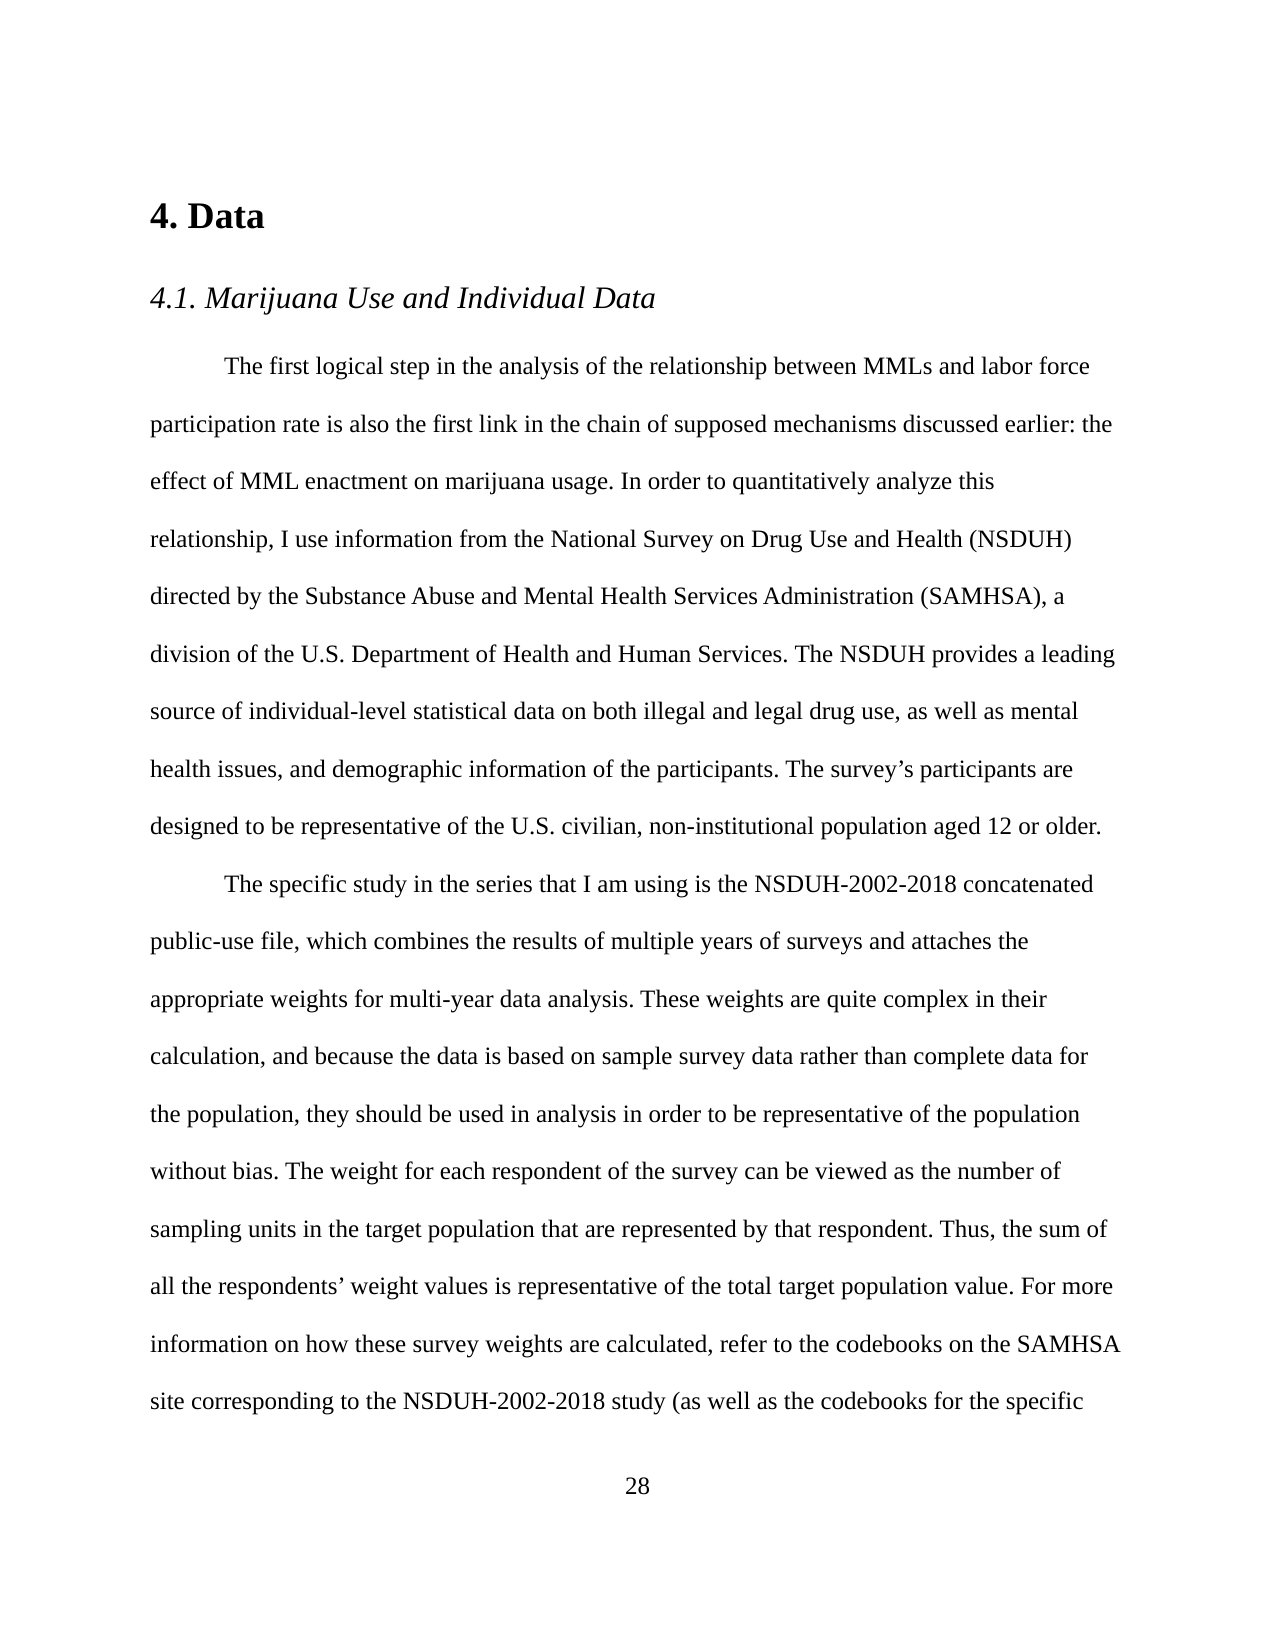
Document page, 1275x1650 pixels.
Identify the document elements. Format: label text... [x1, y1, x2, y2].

text The specific study in the series that I am using is the NSDUH-2002-2018 concatenated public-use file, which combines the results of multiple years of surveys and attaches the appropriate weights for multi-year data analysis. These weights are quite complex in their calculation, and because the data is based on sample survey data rather than complete data for the population, they should be used in analysis in order to be representative of the population without bias. The weight for each respondent of the survey can be viewed as the number of sampling units in the target population that are represented by that respondent. Thus, the sum of all the respondents’ weight values is representative of the total target population value. For more information on how these survey weights are calculated, refer to the codebooks on the SAMHSA site corresponding to the NSDUH-2002-2018 study (as well as the codebooks for the specific [150, 869, 1125, 1415]
text The first logical step in the analysis of the relationship between MMLs and labor force participation rate is also the first link in the chain of supposed mechanisms discussed earlier: the effect of MML enactment on marijuana usage. In order to quantitatively analyze this relationship, I use information from the National Survey on Drug Use and Health (NSDUH) directed by the Substance Abuse and Mental Health Services Administration (SAMHSA), a division of the U.S. Department of Health and Human Services. The NSDUH provides a leading source of individual-level statistical data on both illegal and legal drug use, as well as mental health issues, and demographic information of the participants. The survey’s participants are designed to be representative of the U.S. civilian, non-institutional population aged 12 or older. [150, 351, 1125, 840]
text 4. Data [150, 193, 1125, 236]
text 4.1. Marijuana Use and Individual Data [150, 279, 1125, 315]
